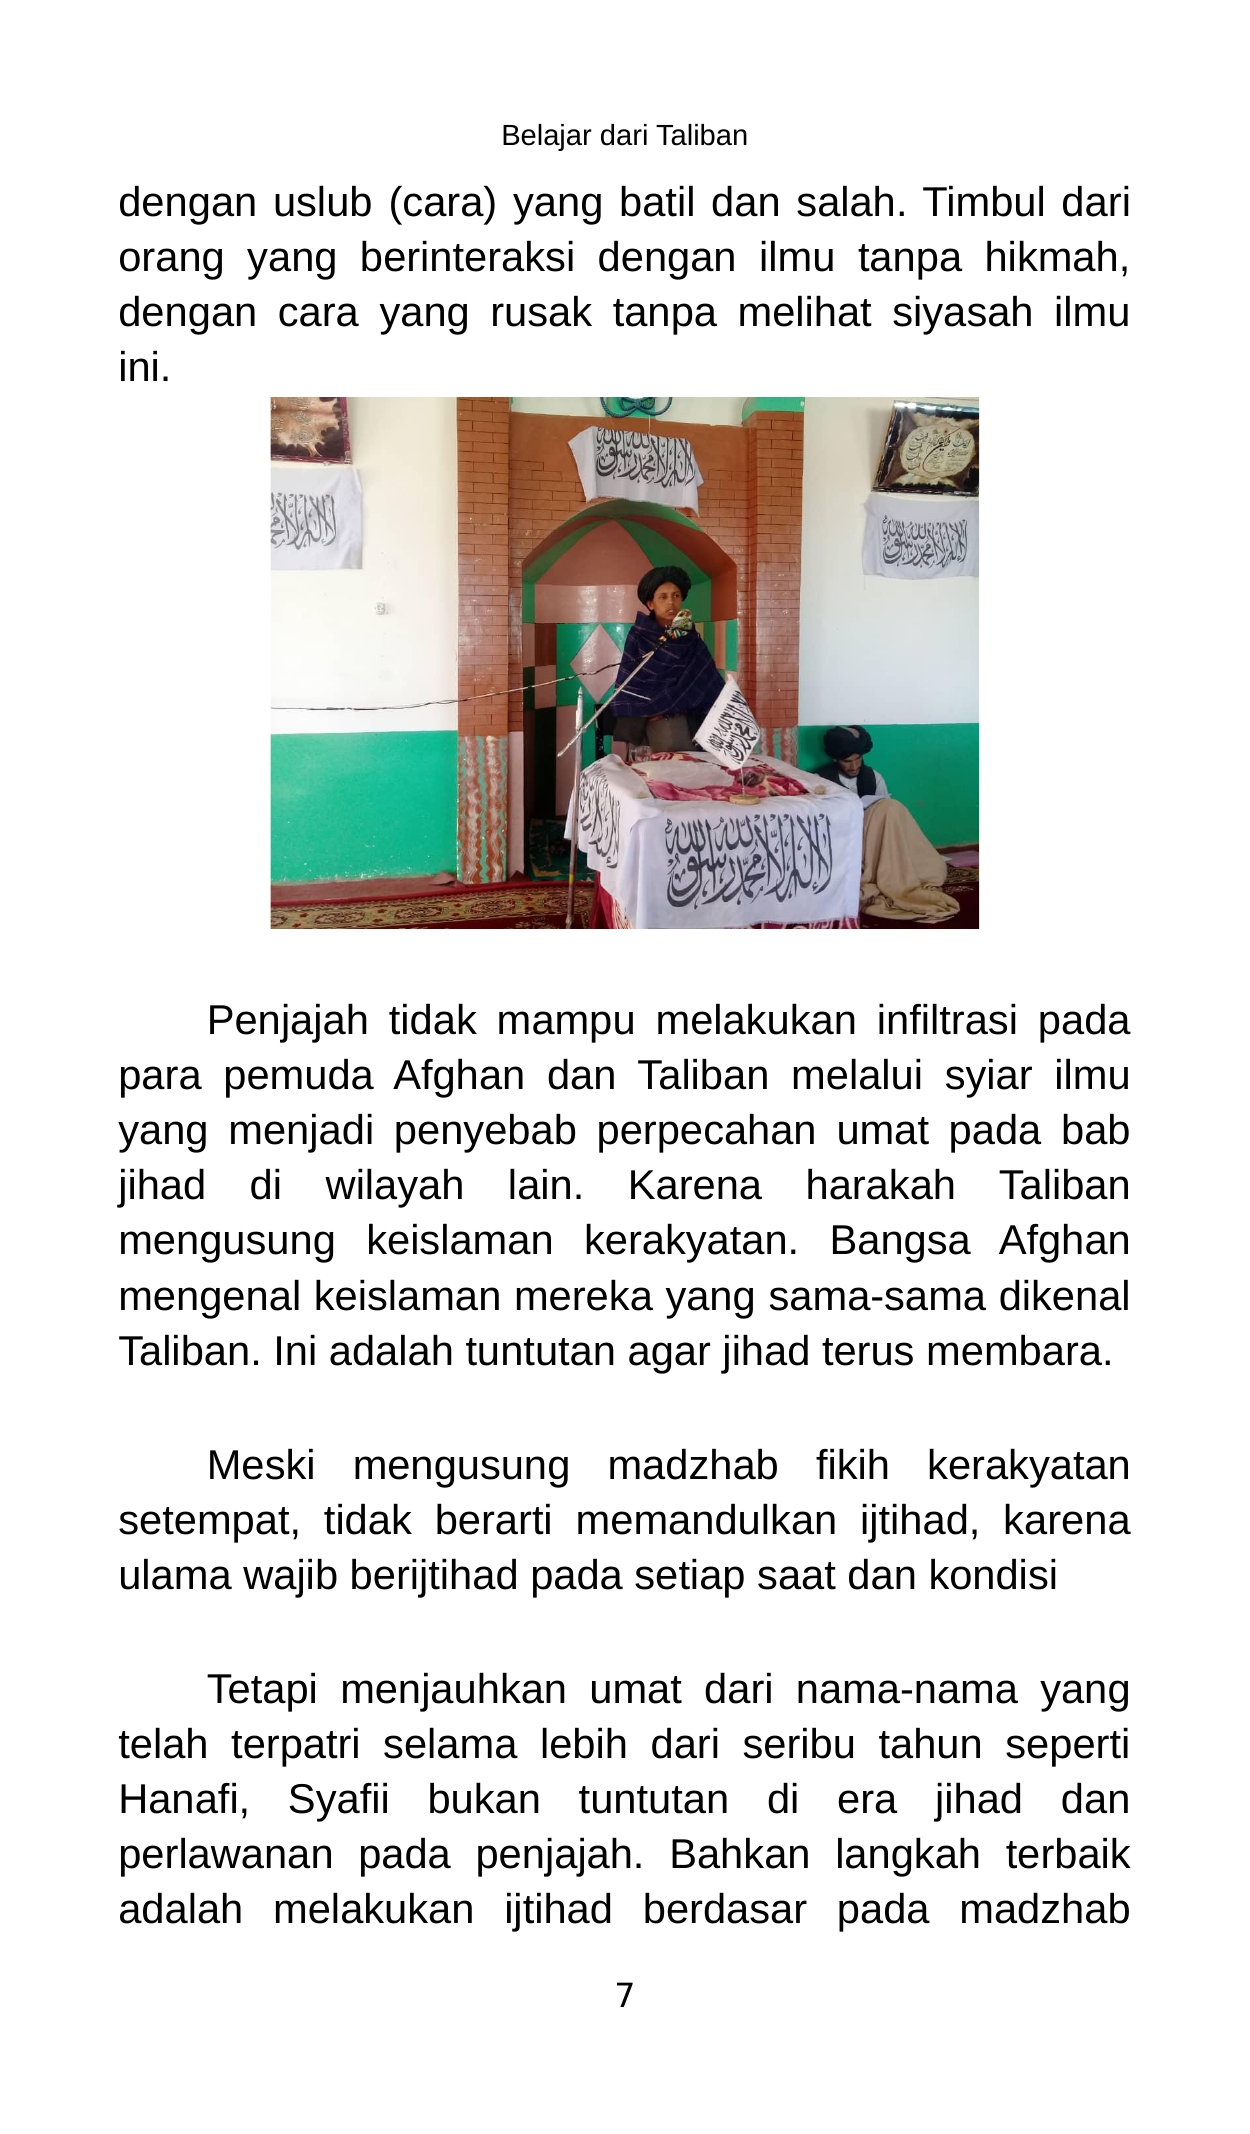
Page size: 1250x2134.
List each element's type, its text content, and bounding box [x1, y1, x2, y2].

text Meski mengusung madzhab fikih kerakyatan setempat, tidak berarti memandulkan ijtihad, karena ulama wajib berijtihad pada setiap saat dan kondisi [118, 1440, 1131, 1598]
text Penjajah tidak mampu melakukan infiltrasi pada para pemuda Afghan dan Taliban melalui syiar ilmu yang menjadi penyebab perpecahan umat pada bab jihad di wilayah lain. Karena harakah Taliban mengusung keislaman kerakyatan. Bangsa Afghan mengenal keislaman mereka yang sama-sama dikenal Taliban. Ini adalah tuntutan agar jihad terus membara. [118, 571, 1131, 1374]
text Tetapi menjauhkan umat dari nama-nama yang telah terpatri selama lebih dari seribu tahun seperti Hanafi, Syafii bukan tuntutan di era jihad dan perlawanan pada penjajah. Bahkan langkah terbaik adalah melakukan ijtihad berdasar pada madzhab [118, 1664, 1131, 1933]
picture [270, 397, 980, 929]
text dengan uslub (cara) yang batil dan salah. Timbul dari orang yang berinteraksi dengan ilmu tanpa hikmah, dengan cara yang rusak tanpa melihat siyasah ilmu ini. [118, 177, 1131, 390]
